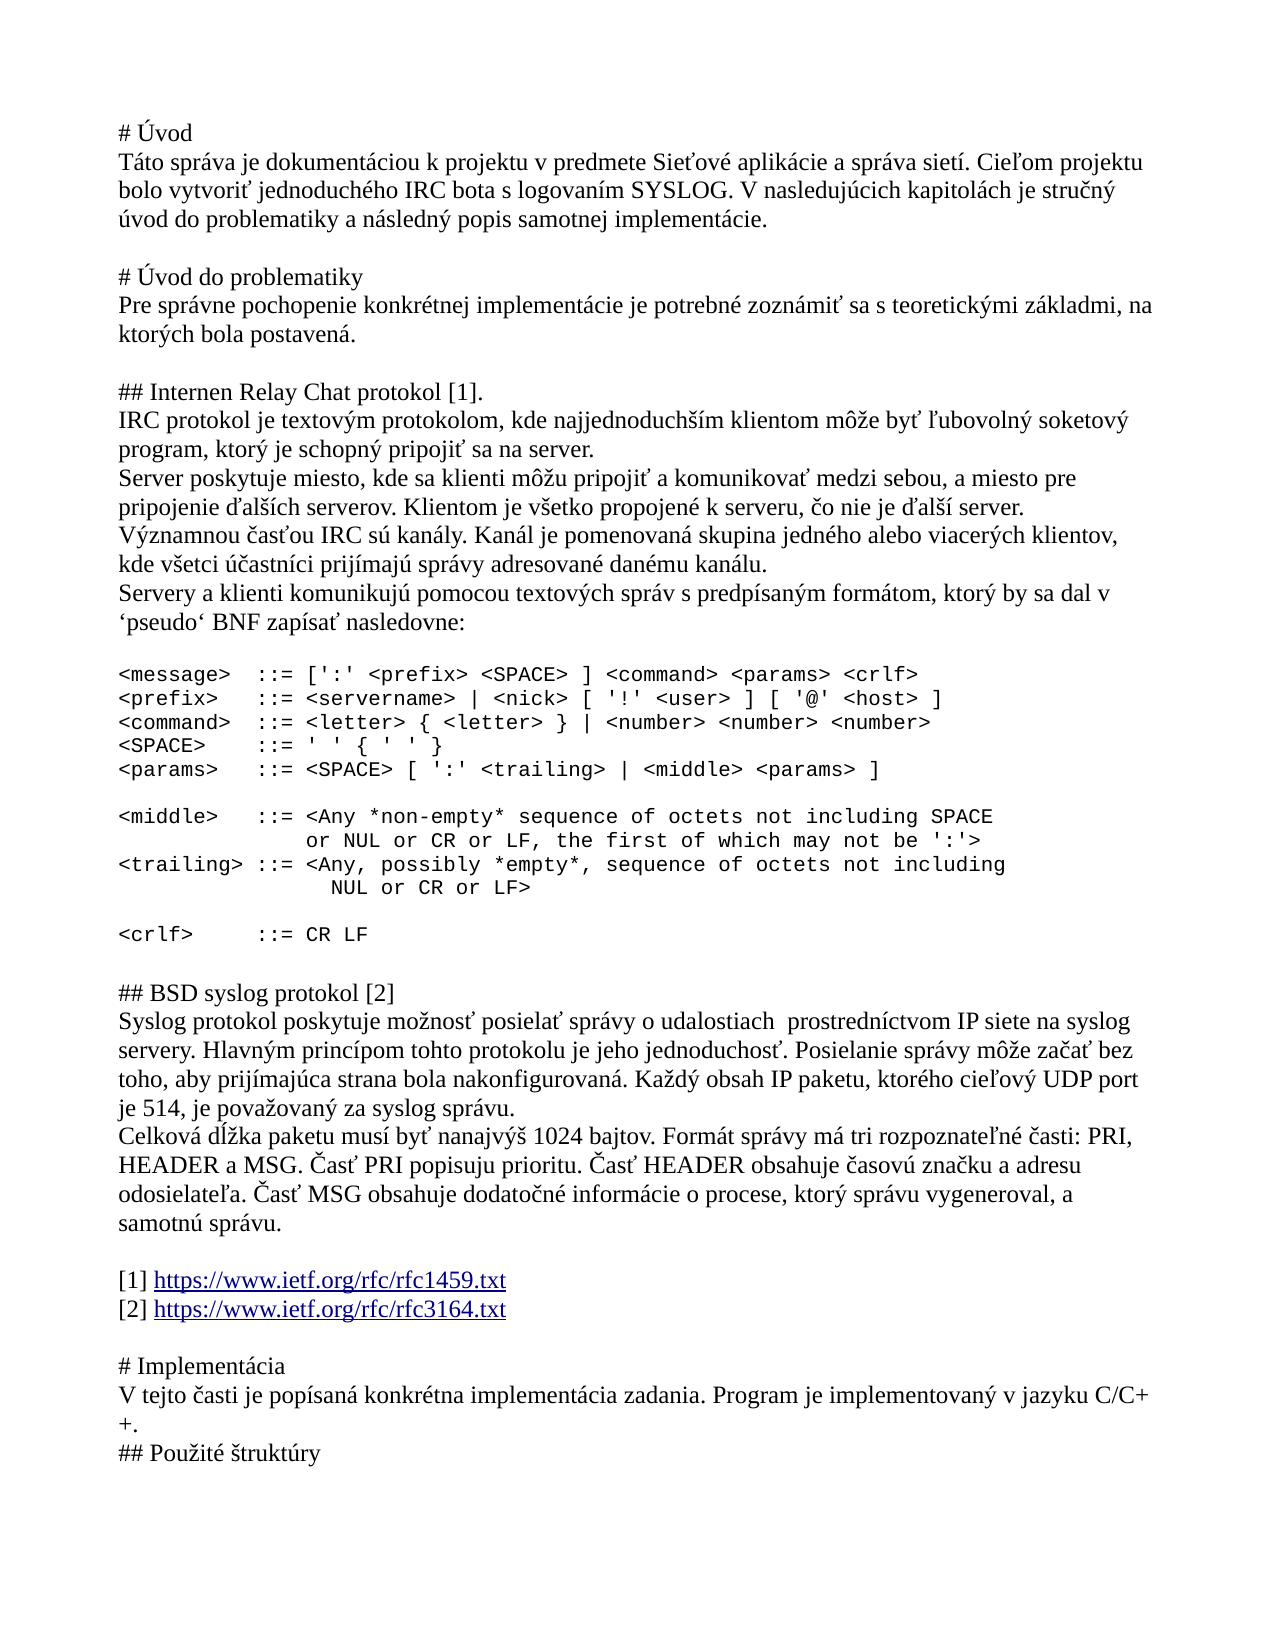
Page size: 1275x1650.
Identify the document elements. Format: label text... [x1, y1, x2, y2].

text Významnou časťou IRC sú kanály. Kanál je pomenovaná skupina jedného alebo viacerých klientov, kde všetci účastníci prijímajú správy adresované danému kanálu. [118, 521, 1157, 578]
text <trailing> ::= <Any, possibly *empty*, sequence of octets not including [118, 853, 1157, 877]
text Servery a klienti komunikujú pomocou textových správ s predpísaným formátom, ktorý by sa dal v ‘pseudo‘ BNF zapísať nasledovne: [118, 578, 1157, 636]
text [1] https://www.ietf.org/rfc/rfc1459.txt [118, 1265, 1157, 1294]
text Server poskytuje miesto, kde sa klienti môžu pripojiť a komunikovať medzi sebou, a miesto pre pripojenie ďalších serverov. Klientom je všetko propojené k serveru, čo nie je ďalší server. [118, 463, 1157, 521]
text <crlf> ::= CR LF [118, 924, 1157, 948]
text ## Použité štruktúry [118, 1438, 1157, 1466]
text # Implementácia [118, 1351, 1157, 1380]
text # Úvod [118, 118, 1157, 147]
text <message> ::= [':' <prefix> <SPACE> ] <command> <params> <crlf> [118, 664, 1157, 688]
text V tejto časti je popísaná konkrétna implementácia zadania. Program je implementovaný v jazyku C/C++. [118, 1380, 1157, 1438]
text <command> ::= <letter> { <letter> } | <number> <number> <number> [118, 712, 1157, 735]
text ## Internen Relay Chat protokol [1]. [118, 377, 1157, 406]
text [2] https://www.ietf.org/rfc/rfc3164.txt [118, 1294, 1157, 1323]
text Táto správa je dokumentáciou k projektu v predmete Sieťové aplikácie a správa sietí. Cieľom projektu bolo vytvoriť jednoduchého IRC bota s logovaním SYSLOG. V nasledujúcich kapitolách je stručný úvod do problematiky a následný popis samotnej implementácie. [118, 147, 1157, 233]
text or NUL or CR or LF, the first of which may not be ':'> [118, 830, 1157, 853]
text <params> ::= <SPACE> [ ':' <trailing> | <middle> <params> ] [118, 759, 1157, 783]
text Syslog protokol poskytuje možnosť posielať správy o udalostiach prostredníctvom IP siete na syslog servery. Hlavným princípom tohto protokolu je jeho jednoduchosť. Posielanie správy môže začať bez toho, aby prijímajúca strana bola nakonfigurovaná. Každý obsah IP paketu, ktorého cieľový UDP port je 514, je považovaný za syslog správu. [118, 1006, 1157, 1121]
text Celková dĺžka paketu musí byť nanajvýš 1024 bajtov. Formát správy má tri rozpoznateľné časti: PRI, HEADER a MSG. Časť PRI popisuju prioritu. Časť HEADER obsahuje časovú značku a adresu odosielateľa. Časť MSG obsahuje dodatočné informácie o procese, ktorý správu vygeneroval, a samotnú správu. [118, 1121, 1157, 1236]
text Pre správne pochopenie konkrétnej implementácie je potrebné zoznámiť sa s teoretickými základmi, na ktorých bola postavená. [118, 291, 1157, 348]
text <SPACE> ::= ' ' { ' ' } [118, 735, 1157, 759]
text <middle> ::= <Any *non-empty* sequence of octets not including SPACE [118, 806, 1157, 830]
text IRC protokol je textovým protokolom, kde najjednoduchším klientom môže byť ľubovolný soketový program, ktorý je schopný pripojiť sa na server. [118, 406, 1157, 463]
text NUL or CR or LF> [118, 877, 1157, 901]
text <prefix> ::= <servername> | <nick> [ '!' <user> ] [ '@' <host> ] [118, 688, 1157, 712]
text # Úvod do problematiky [118, 262, 1157, 291]
text ## BSD syslog protokol [2] [118, 978, 1157, 1006]
